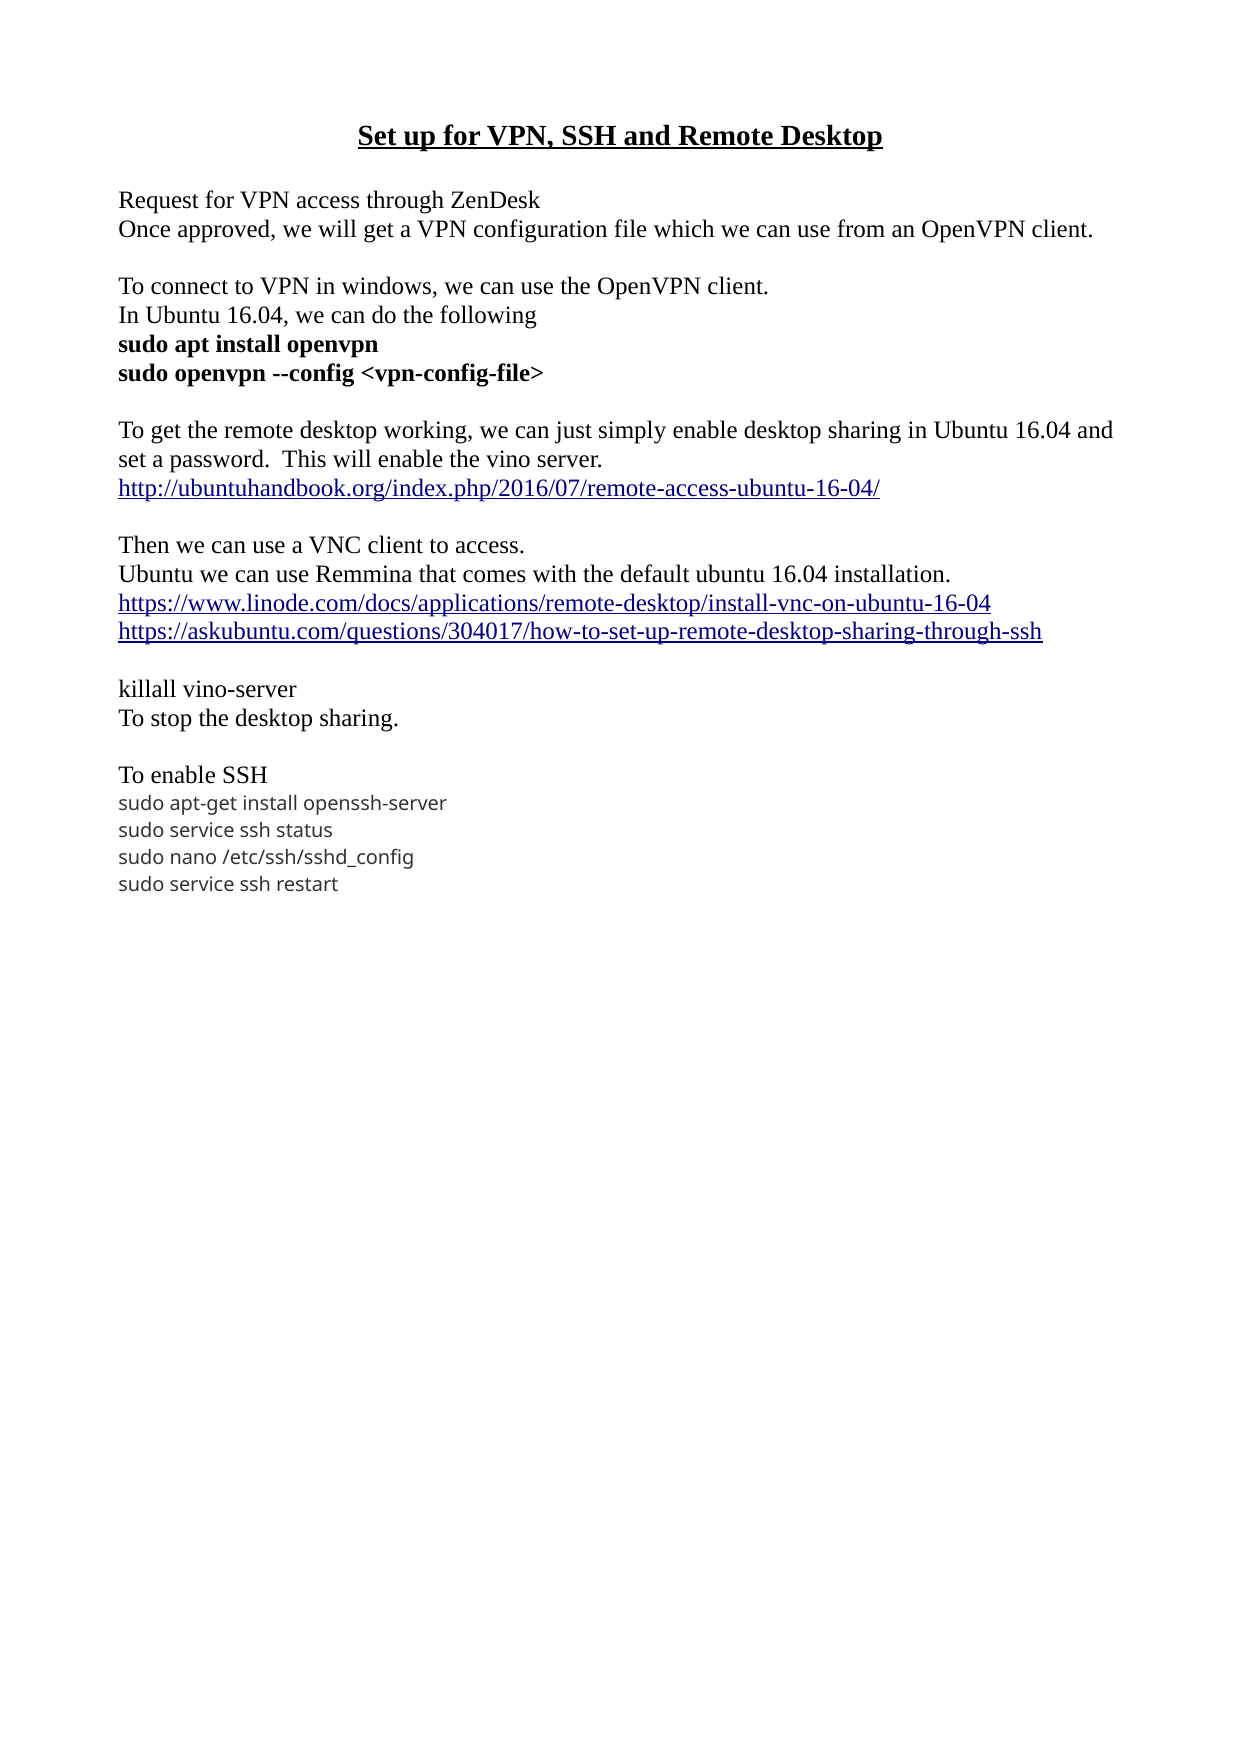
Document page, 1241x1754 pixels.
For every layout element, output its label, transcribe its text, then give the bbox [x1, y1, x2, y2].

text To enable SSH [118, 760, 1122, 789]
text sudo apt install openvpn [118, 329, 1122, 358]
text sudo nano /etc/ssh/sshd_config [118, 843, 1122, 870]
text To get the remote desktop working, we can just simply enable desktop sharing in Ubuntu 16.04 and set a password. This will enable the vino server. [118, 415, 1122, 473]
text Ubuntu we can use Remmina that comes with the default ubuntu 16.04 installation. [118, 559, 1122, 588]
text In Ubuntu 16.04, we can do the following [118, 300, 1122, 329]
text To stop the desktop sharing. [118, 703, 1122, 731]
text https://askubuntu.com/questions/304017/how-to-set-up-remote-desktop-sharing-through-ssh [118, 616, 1122, 645]
text sudo apt-get install openssh-server [118, 789, 1122, 816]
text sudo openvpn --config <vpn-config-file> [118, 358, 1122, 386]
text sudo service ssh restart [118, 870, 1122, 897]
text Set up for VPN, SSH and Remote Desktop [118, 118, 1122, 152]
text Request for VPN access through ZenDesk [118, 185, 1122, 214]
text killall vino-server [118, 674, 1122, 703]
text sudo service ssh status [118, 816, 1122, 843]
text To connect to VPN in windows, we can use the OpenVPN client. [118, 271, 1122, 300]
text https://www.linode.com/docs/applications/remote-desktop/install-vnc-on-ubuntu-16-04 [118, 588, 1122, 616]
text Once approved, we will get a VPN configuration file which we can use from an OpenVPN client. [118, 214, 1122, 243]
text http://ubuntuhandbook.org/index.php/2016/07/remote-access-ubuntu-16-04/ [118, 473, 1122, 501]
text Then we can use a VNC client to access. [118, 530, 1122, 559]
